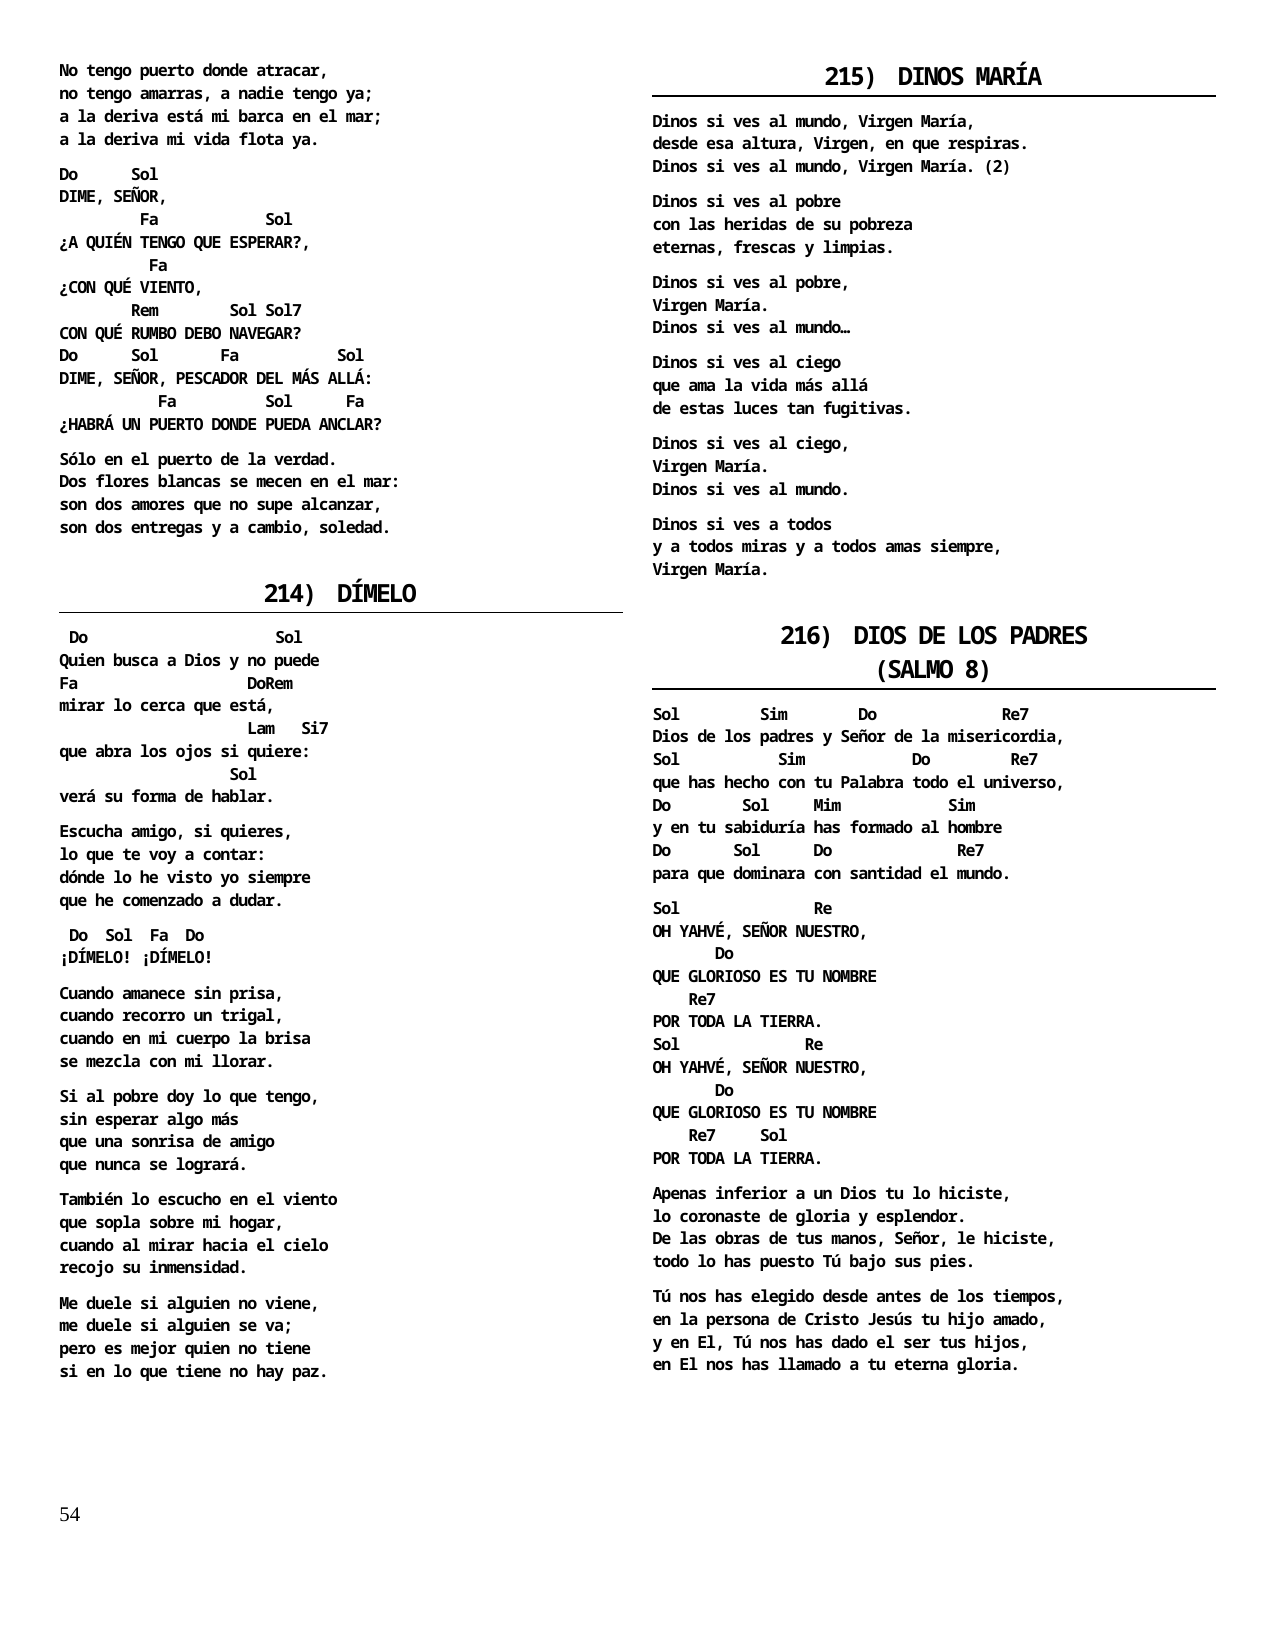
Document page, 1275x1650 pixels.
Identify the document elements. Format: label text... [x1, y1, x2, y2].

text Si al pobre doy lo que tengo, sin esperar algo más que una sonrisa de amigo que nunca se logrará. [59, 1085, 623, 1176]
text Me duele si alguien no viene, me duele si alguien se va; pero es mejor quien no tiene si en lo que tiene no hay paz. [59, 1291, 623, 1382]
text Sólo en el puerto de la verdad. Dos flores blancas se mecen en el mar: son dos amores que no supe alcanzar, son dos entregas y a cambio, soledad. [59, 447, 623, 538]
text Dinos si ves al ciego que ama la vida más allá de estas luces tan fugitivas. [652, 351, 1216, 419]
text Do Sol Fa Do ¡DÍMELO! ¡DÍMELO! [59, 923, 623, 969]
text Tú nos has elegido desde antes de los tiempos, en la persona de Cristo Jesús tu hijo amado, y en El, Tú nos has dado el ser tus hijos, en El nos has llamado a tu eterna gloria. [652, 1285, 1216, 1376]
text También lo escucho en el viento que sopla sobre mi hogar, cuando al mirar hacia el cielo recojo su inmensidad. [59, 1188, 623, 1279]
text Dinos si ves al pobre con las heridas de su pobreza eternas, frescas y limpias. [652, 190, 1216, 258]
text Apenas inferior a un Dios tu lo hiciste, lo coronaste de gloria y esplendor. De las obras de tus manos, Señor, le hiciste, todo lo has puesto Tú bajo sus pies. [652, 1181, 1216, 1272]
text Do Sol Quien busca a Dios y no puede Fa DoRem mirar lo cerca que está, Lam Si7 que abra los ojos si quiere: Sol verá su forma de hablar. [59, 626, 623, 808]
text Dinos si ves a todos y a todos miras y a todos amas siempre, Virgen María. [652, 512, 1216, 581]
subtitle Dios De Los Padres (Salmo 8) [652, 618, 1216, 688]
subtitle Dinos María [652, 59, 1216, 95]
subtitle Dímelo [59, 576, 623, 612]
text Dinos si ves al pobre, Virgen María. Dinos si ves al mundo… [652, 271, 1216, 339]
text No tengo puerto donde atracar, no tengo amarras, a nadie tengo ya; a la deriva está mi barca en el mar; a la deriva mi vida flota ya. [59, 59, 623, 150]
text Sol Re OH YAHVÉ, SEÑOR NUESTRO, Do QUE GLORIOSO ES TU NOMBRE Re7 POR TODA LA TIERRA. Sol Re OH Yahvé, SEÑOR NUESTRO, Do QUE GLORIOSO ES TU NOMBRE Re7 Sol POR TODA LA TIERRA. [652, 896, 1216, 1169]
text Do Sol DIME, SEÑOR, Fa Sol ¿A QUIÉN TENGO QUE ESPERAR?, Fa ¿CON QUÉ VIENTO, Rem Sol Sol7 CON QUÉ RUMBO DEBO NAVEGAR? Do Sol Fa Sol DIME, SEÑOR, PESCADOR DEL MÁS ALLÁ: Fa Sol Fa ¿HABRÁ UN PUERTO DONDE PUEDA ANCLAR? [59, 162, 623, 435]
text Dinos si ves al ciego, Virgen María. Dinos si ves al mundo. [652, 432, 1216, 500]
text Escucha amigo, si quieres, lo que te voy a contar: dónde lo he visto yo siempre que he comenzado a dudar. [59, 820, 623, 911]
text Dinos si ves al mundo, Virgen María, desde esa altura, Virgen, en que respiras. Dinos si ves al mundo, Virgen María. (2) [652, 109, 1216, 177]
text Cuando amanece sin prisa, cuando recorro un trigal, cuando en mi cuerpo la brisa se mezcla con mi llorar. [59, 981, 623, 1072]
text Sol Sim Do Re7 Dios de los padres y Señor de la misericordia, Sol Sim Do Re7 que has hecho con tu Palabra todo el universo, Do Sol Mim Sim y en tu sabiduría has formado al hombre Do Sol Do Re7 para que dominara con santidad el mundo. [652, 702, 1216, 884]
